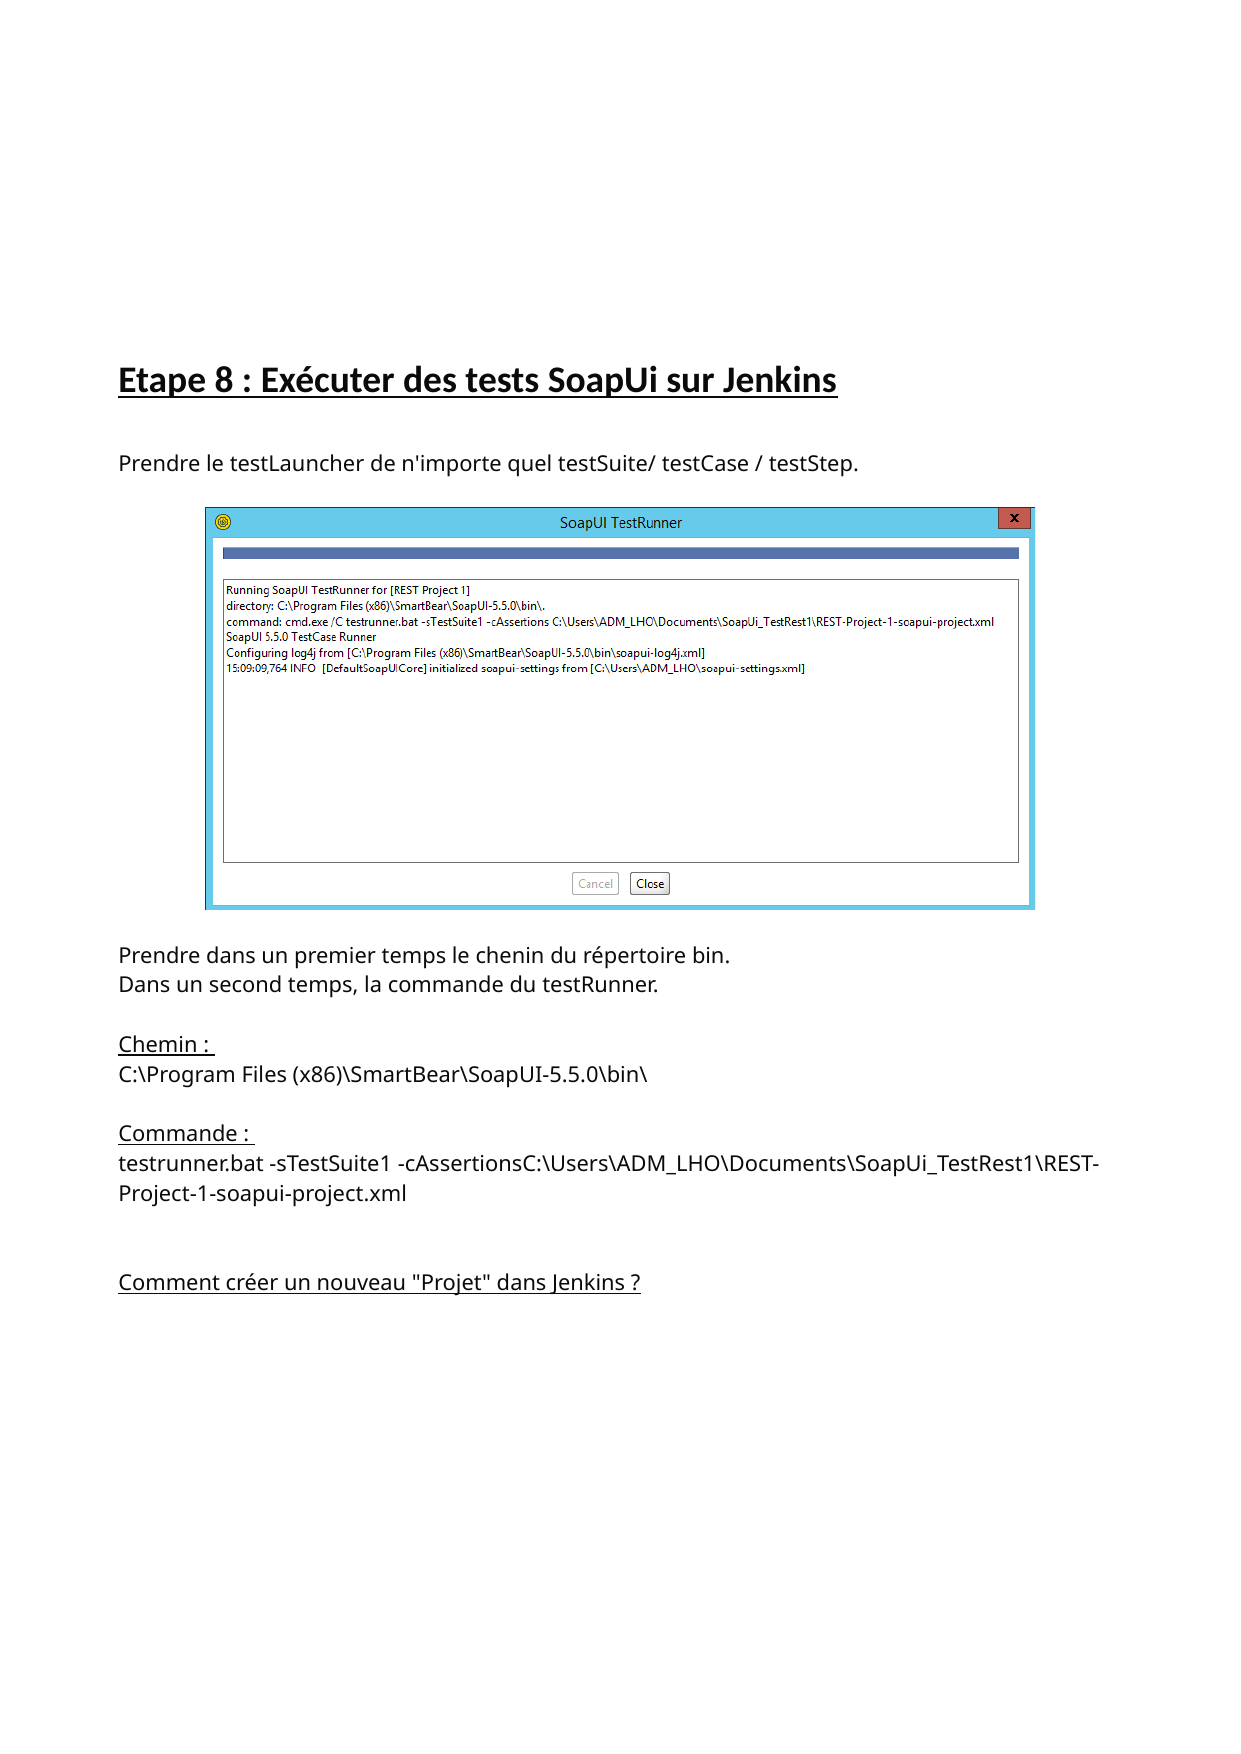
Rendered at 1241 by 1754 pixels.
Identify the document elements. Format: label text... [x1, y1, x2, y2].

text Comment créer un nouveau "Projet" dans Jenkins ? [118, 1267, 1122, 1297]
text C:\Program Files (x86)\SmartBear\SoapUI-5.5.0\bin\ [118, 1059, 1122, 1088]
text Prendre dans un premier temps le chenin du répertoire bin. [118, 939, 1122, 969]
text Chemin : [118, 1029, 1122, 1059]
text Etape 8 : Exécuter des tests SoapUi sur Jenkins [118, 356, 1122, 402]
text Prendre le testLauncher de n'importe quel testSuite/ testCase / testStep. [118, 448, 1122, 478]
text testrunner.bat -sTestSuite1 -cAssertionsC:\Users\ADM_LHO\Documents\SoapUi_TestRest1\REST-Project-1-soapui-project.xml [118, 1148, 1122, 1208]
text Dans un second temps, la commande du testRunner. [118, 969, 1122, 999]
text Commande : [118, 1118, 1122, 1148]
